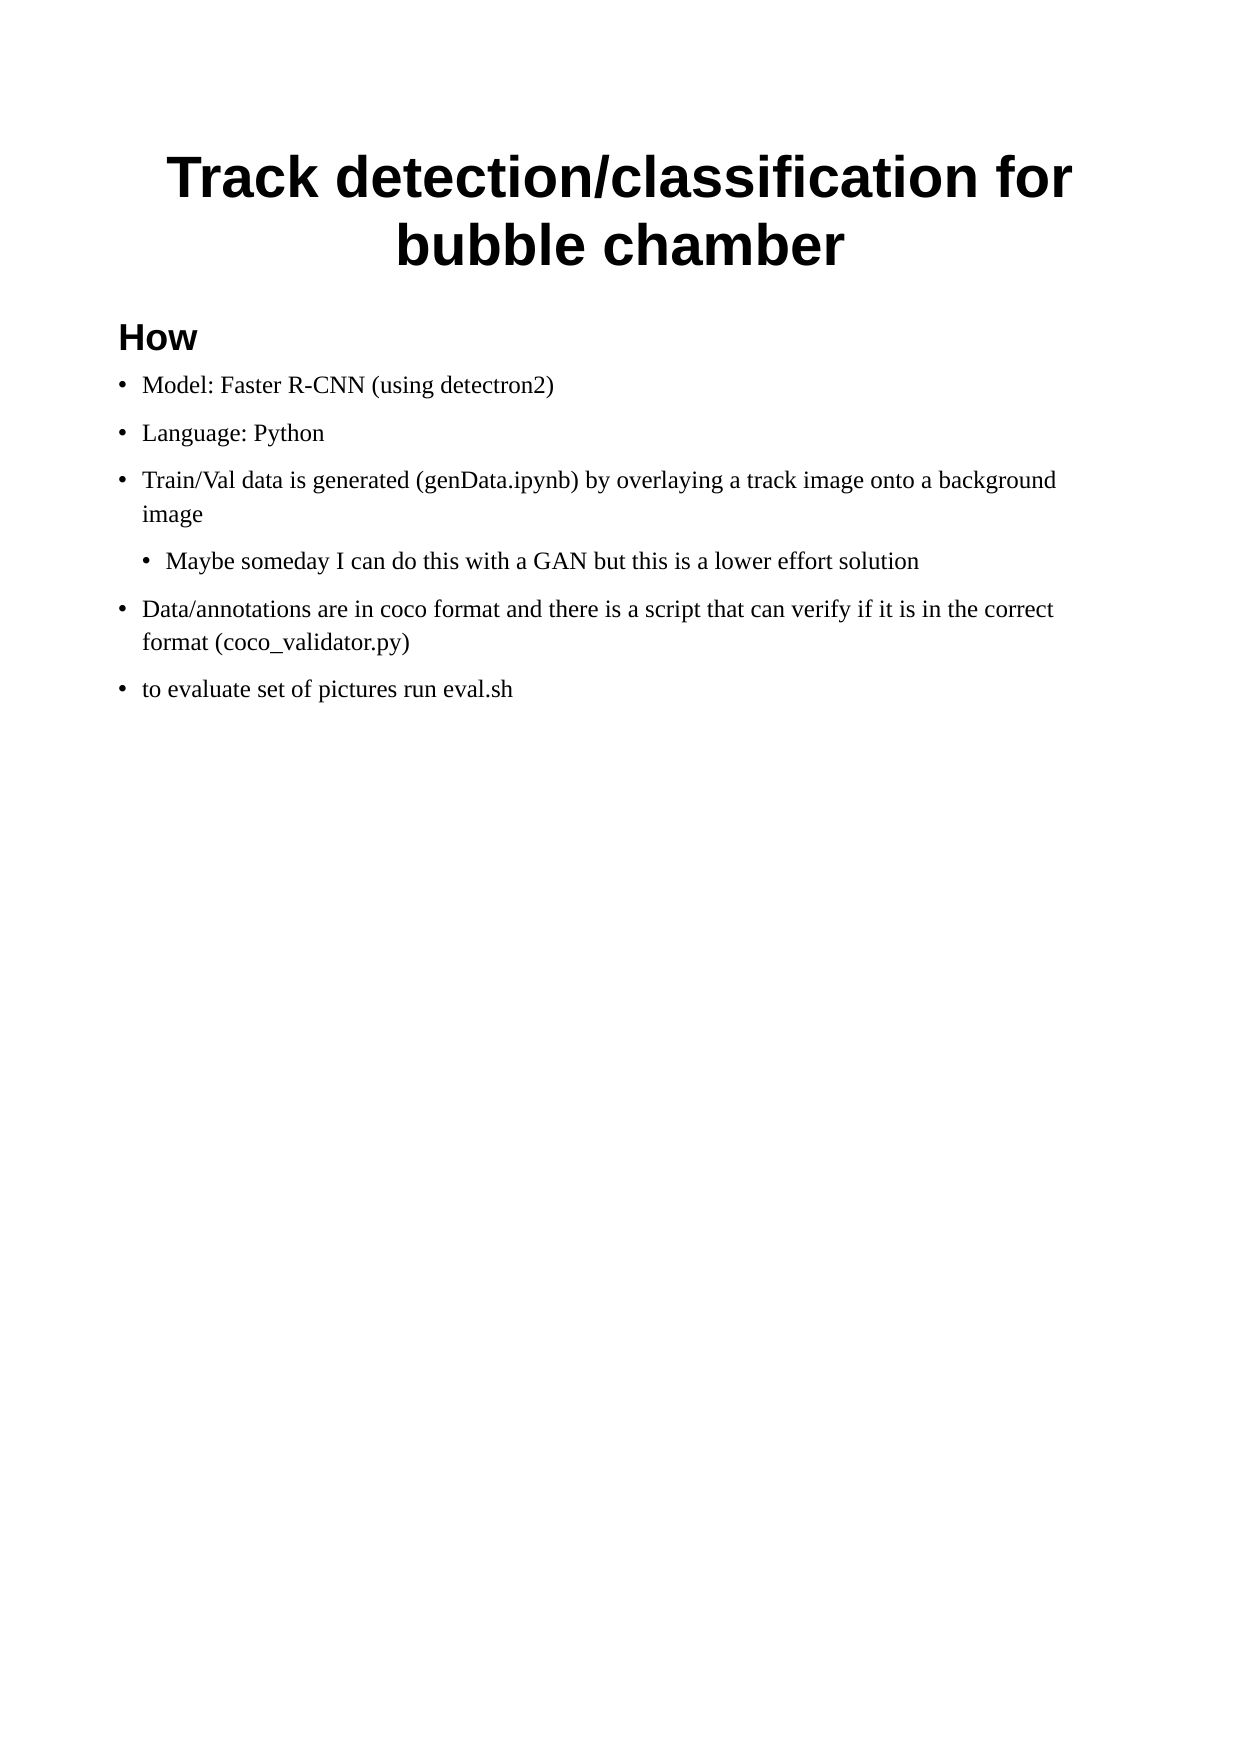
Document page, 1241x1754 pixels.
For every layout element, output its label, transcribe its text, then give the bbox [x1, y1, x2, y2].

list Data/annotations are in coco format and there is a script that can verify if it is in the correct format (coco_validator.py) [118, 594, 1122, 656]
list to evaluate set of pictures run eval.sh [118, 674, 1122, 703]
subtitle How [118, 315, 1122, 358]
list Maybe someday I can do this with a GAN but this is a lower effort solution [142, 546, 1122, 575]
list Language: Python [118, 418, 1122, 447]
list Model: Faster R-CNN (using detectron2) [118, 370, 1122, 399]
title Track detection/classification for bubble chamber [118, 143, 1122, 277]
list Train/Val data is generated (genData.ipynb) by overlaying a track image onto a background image [118, 466, 1122, 527]
